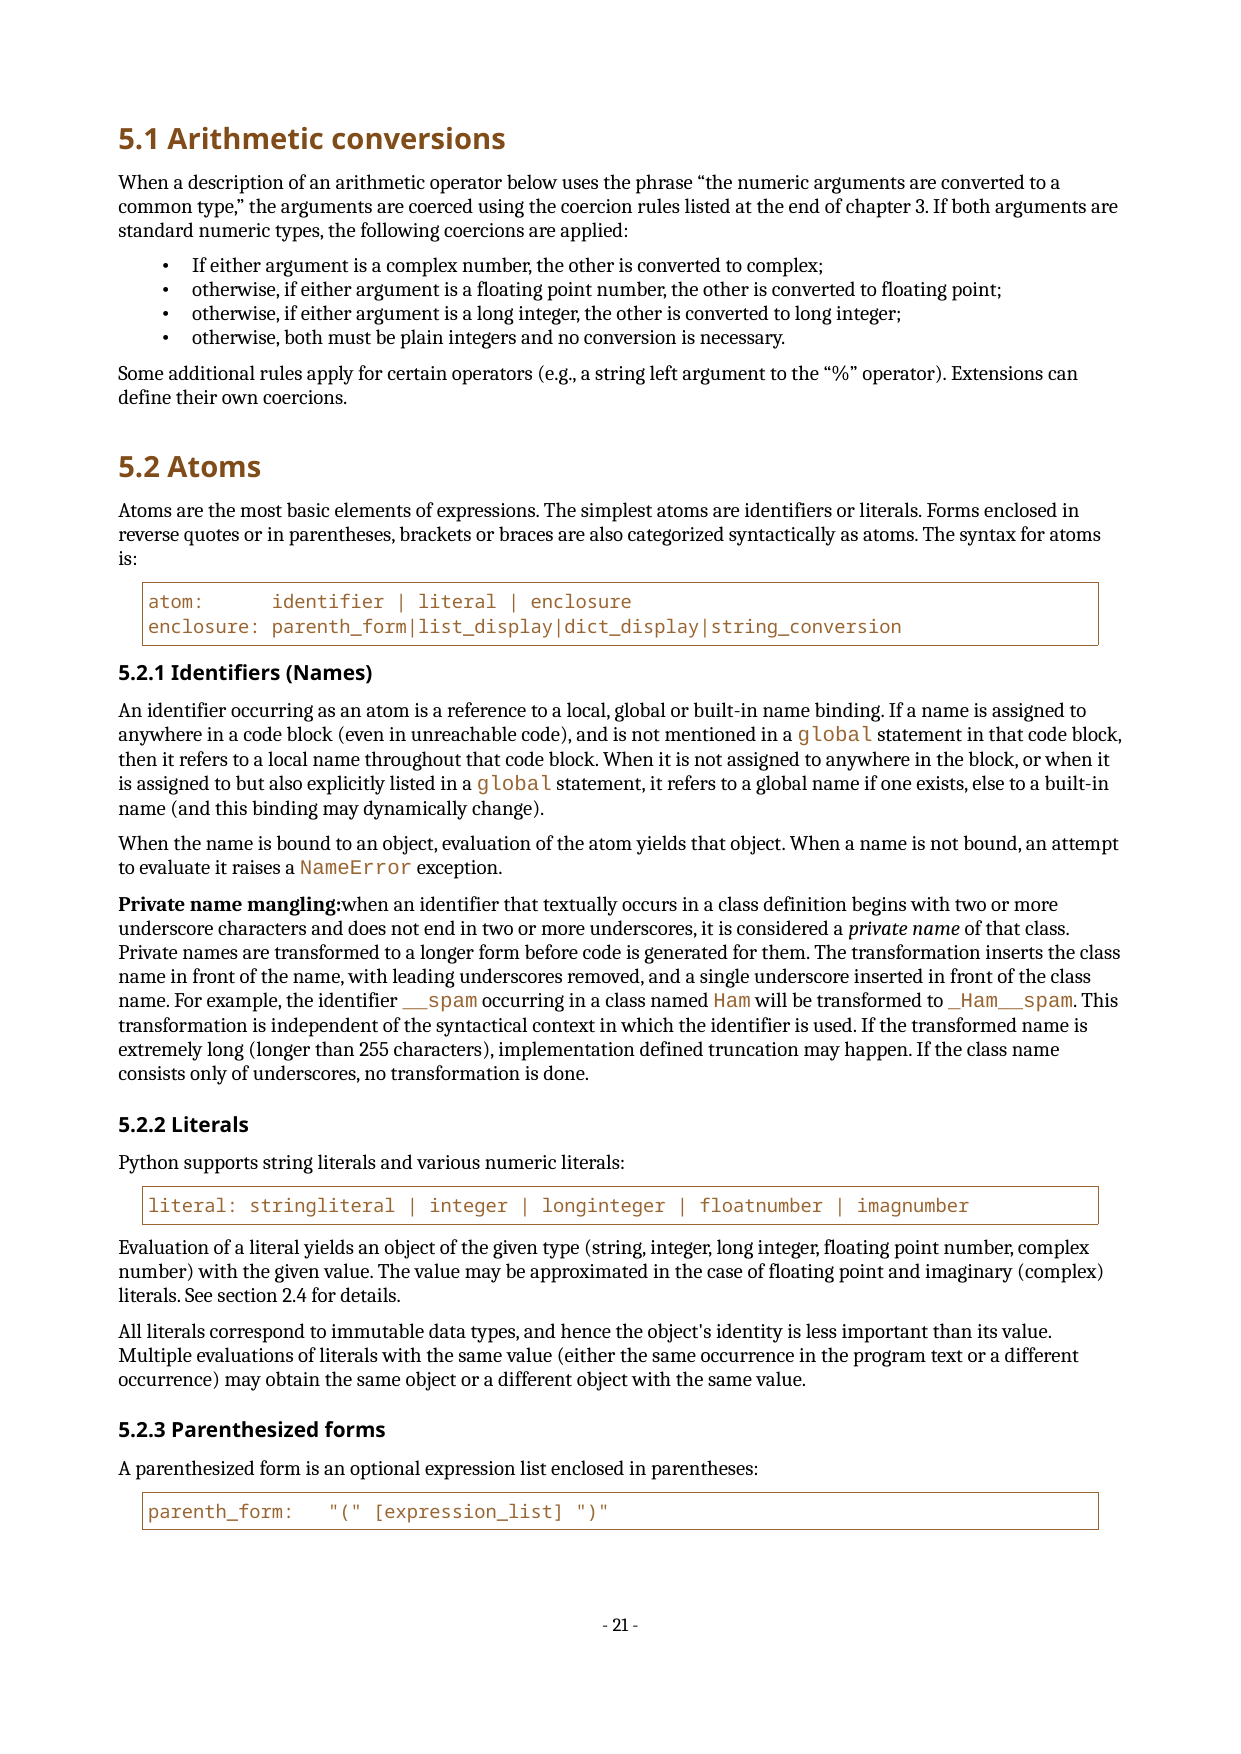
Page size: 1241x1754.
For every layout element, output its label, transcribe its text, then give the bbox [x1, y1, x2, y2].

text Private name mangling:when an identifier that textually occurs in a class definition begins with two or more underscore characters and does not end in two or more underscores, it is considered a private name of that class. Private names are transformed to a longer form before code is generated for them. The transformation inserts the class name in front of the name, with leading underscores removed, and a single underscore inserted in front of the class name. For example, the identifier __spam occurring in a class named Ham will be transformed to _Ham__spam. This transformation is independent of the syntactical context in which the identifier is used. If the transformed name is extremely long (longer than 255 characters), implementation defined truncation may happen. If the class name consists only of underscores, no transformation is done. [118, 893, 1122, 1086]
text Atoms are the most basic elements of expressions. The simplest atoms are identifiers or literals. Forms enclosed in reverse quotes or in parentheses, brackets or braces are also categorized syntactically as atoms. The syntax for atoms is: [118, 498, 1122, 570]
text Evaluation of a literal yields an object of the given type (string, integer, long integer, floating point number, complex number) with the given value. The value may be approximated in the case of floating point and imaginary (complex) literals. See section 2.4 for details. [118, 1236, 1122, 1307]
subtitle 5.2 Atoms [118, 446, 1122, 486]
subtitle 5.1 Arithmetic conversions [118, 118, 1122, 158]
text Some additional rules apply for certain operators (e.g., a string left argument to the “%” operator). Extensions can define their own coercions. [118, 362, 1122, 409]
list otherwise, both must be plain integers and no conversion is necessary. [162, 326, 1122, 350]
list otherwise, if either argument is a floating point number, the other is converted to floating point; [162, 278, 1122, 302]
text Python supports string literals and various numeric literals: [118, 1151, 1122, 1174]
list otherwise, if either argument is a long integer, the other is converted to long integer; [162, 302, 1122, 326]
text atom: identifier | literal | enclosure [143, 583, 1098, 608]
subtitle 5.2.2 Literals [118, 1110, 1122, 1138]
subtitle 5.2.1 Identifiers (Names) [118, 658, 1122, 686]
text When a description of an arithmetic operator below uses the phrase “the numeric arguments are converted to a common type,” the arguments are coerced using the coercion rules listed at the end of chapter 3. If both arguments are standard numeric types, the following coercions are applied: [118, 170, 1122, 242]
text enclosure: parenth_form|list_display|dict_display|string_conversion [143, 608, 1098, 645]
text literal: stringliteral | integer | longinteger | floatnumber | imagnumber [143, 1187, 1098, 1224]
text parenth_form: "(" [expression_list] ")" [143, 1493, 1098, 1529]
text All literals correspond to immutable data types, and hence the object's identity is less important than its value. Multiple evaluations of literals with the same value (either the same occurrence in the program text or a different occurrence) may obtain the same object or a different object with the same value. [118, 1319, 1122, 1391]
text A parenthesized form is an optional expression list enclosed in parentheses: [118, 1456, 1122, 1480]
subtitle 5.2.3 Parenthesized forms [118, 1415, 1122, 1444]
text When the name is bound to an object, evaluation of the atom yields that object. When a name is not bound, an attempt to evaluate it raises a NameError exception. [118, 832, 1122, 881]
list If either argument is a complex number, the other is converted to complex; [162, 254, 1122, 278]
text An identifier occurring as an atom is a reference to a local, global or built-in name binding. If a name is assigned to anywhere in a code block (even in unreachable code), and is not mentioned in a global statement in that code block, then it refers to a local name throughout that code block. When it is not assigned to anywhere in the block, or when it is assigned to but also explicitly listed in a global statement, it refers to a global name if one exists, else to a built-in name (and this binding may dynamically change). [118, 698, 1122, 820]
